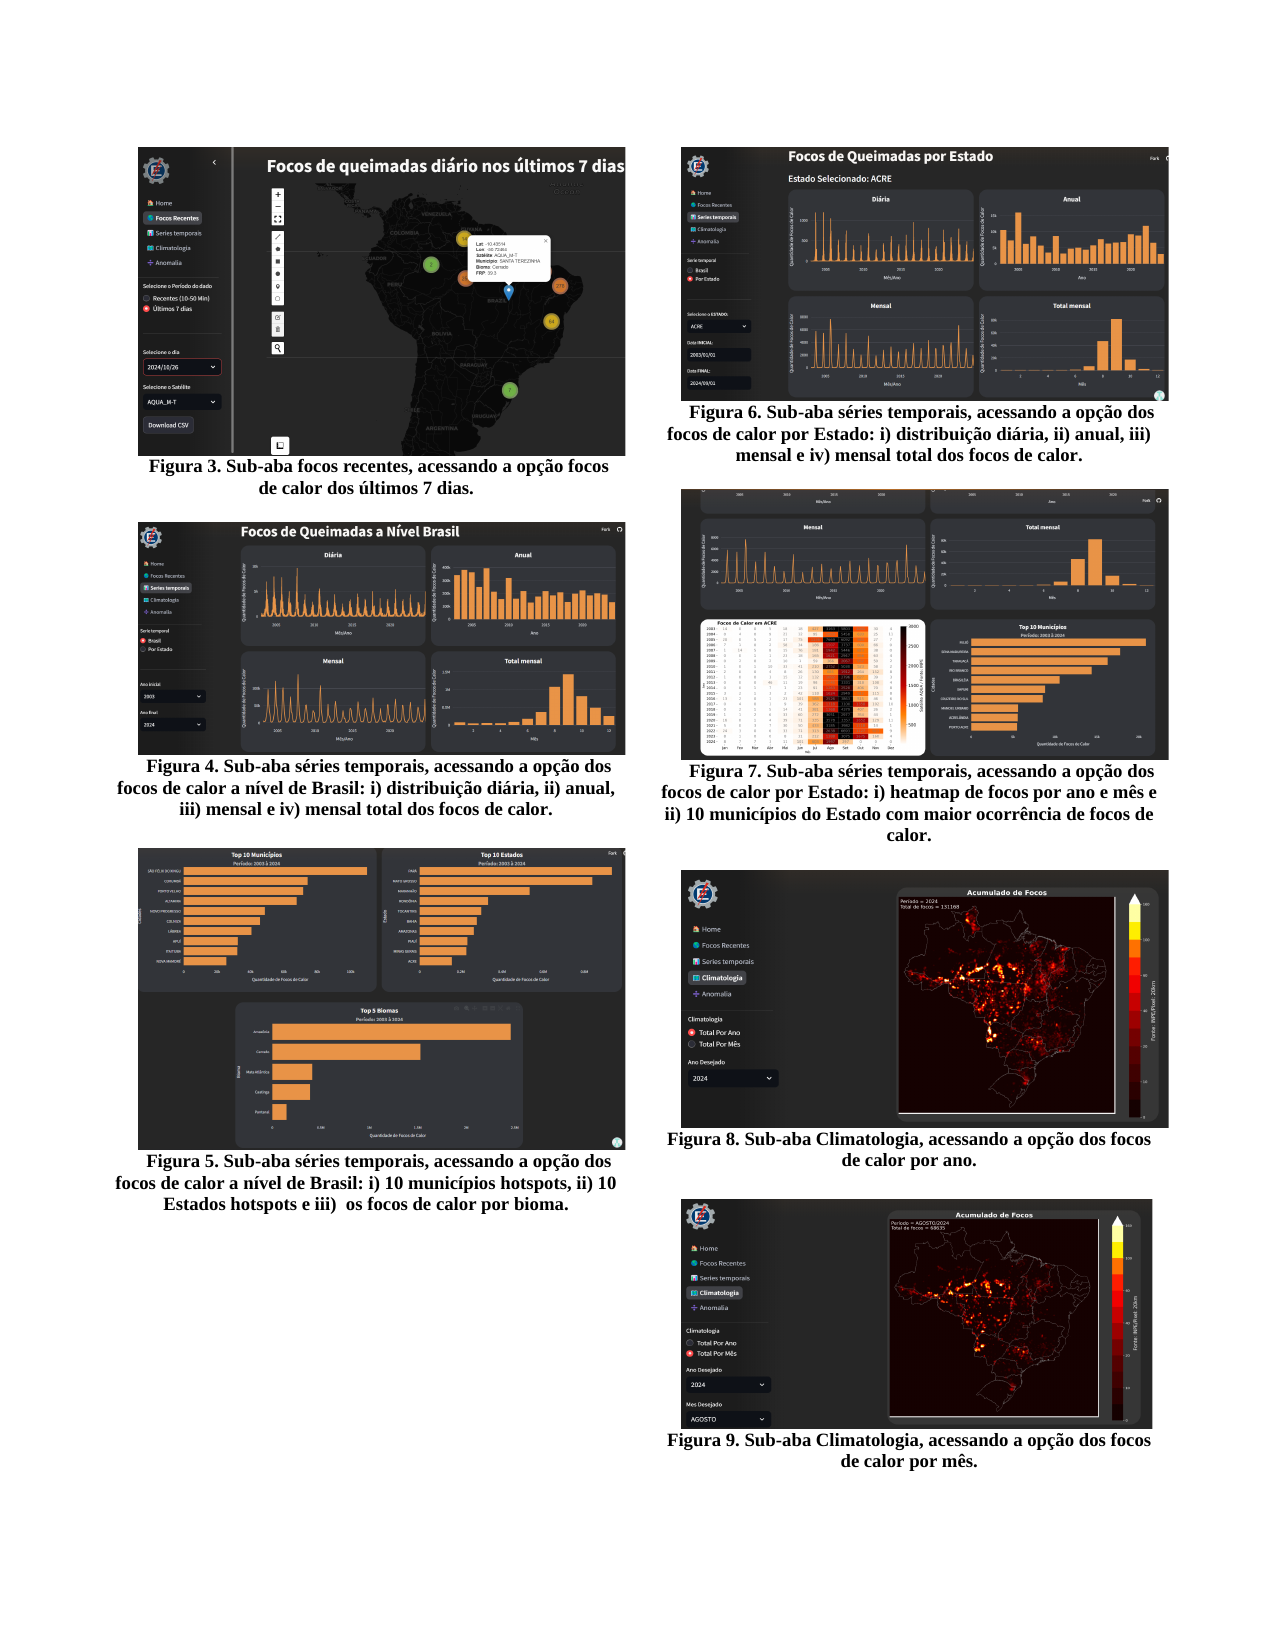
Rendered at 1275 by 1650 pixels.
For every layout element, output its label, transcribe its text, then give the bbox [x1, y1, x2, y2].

text Figura 6. Sub-aba séries temporais, acessando a opção dos focos de calor por Estado: i) distribuição diária, ii) anual, iii) mensal e iv) mensal total dos focos de calor. [656, 401, 1162, 466]
text Figura 5. Sub-aba séries temporais, acessando a opção dos focos de calor a nível de Brasil: i) 10 municípios hotspots, ii) 10 Estados hotspots e iii) os focos de calor por bioma. [112, 1150, 619, 1215]
text Figura 3. Sub-aba focos recentes, acessando a opção focos de calor dos últimos 7 dias. [112, 455, 619, 498]
text Figura 7. Sub-aba séries temporais, acessando a opção dos focos de calor por Estado: i) heatmap de focos por ano e mês e ii) 10 municípios do Estado com maior ocorrência de focos de calor. [656, 759, 1162, 846]
text Figura 8. Sub-aba Climatologia, acessando a opção dos focos de calor por ano. [656, 1128, 1162, 1171]
text Figura 9. Sub-aba Climatologia, acessando a opção dos focos de calor por mês. [656, 1429, 1162, 1472]
text Figura 4. Sub-aba séries temporais, acessando a opção dos focos de calor a nível de Brasil: i) distribuição diária, ii) anual, iii) mensal e iv) mensal total dos focos de calor. [112, 755, 619, 820]
